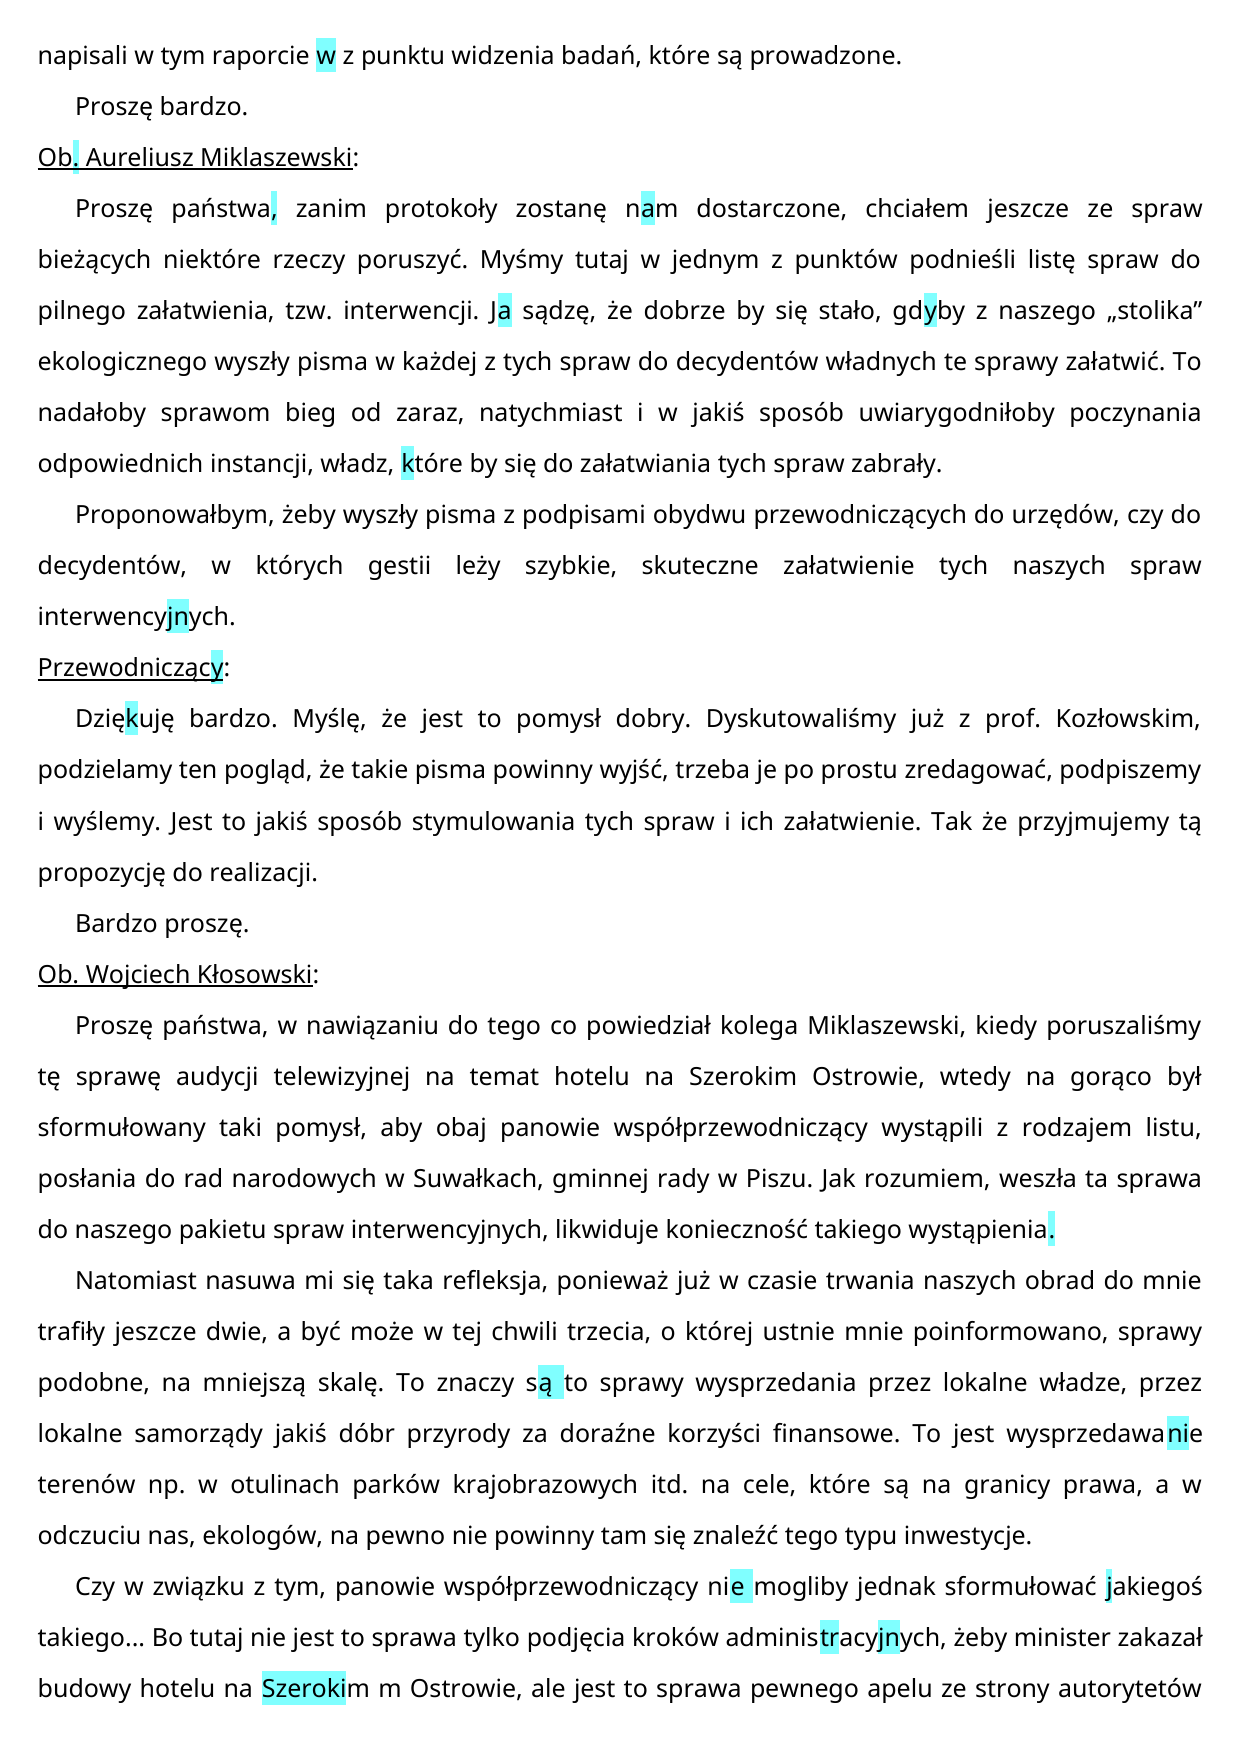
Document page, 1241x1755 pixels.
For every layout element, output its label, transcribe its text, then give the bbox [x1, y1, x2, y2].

text Dziękuję bardzo. Myślę, że jest to pomysł dobry. Dyskutowaliśmy już z prof. Kozłowskim, podzielamy ten pogląd, że takie pisma powinny wyjść, trzeba je po prostu zredagować, podpiszemy i wyślemy. Jest to jakiś sposób stymulowania tych spraw i ich załatwienie. Tak że przyjmujemy tą propozycję do realizacji. [37, 701, 1203, 888]
text Proszę państwa, w nawiązaniu do tego co powiedział kolega Miklaszewski, kiedy poruszaliśmy tę sprawę audycji telewizyjnej na temat hotelu na Szerokim Ostrowie, wtedy na gorąco był sformułowany taki pomysł, aby obaj panowie współprzewodniczący wystąpili z rodzajem listu, posłania do rad narodowych w Suwałkach, gminnej rady w Piszu. Jak rozumiem, weszła ta sprawa do naszego pakietu spraw interwencyjnych, likwiduje konieczność takiego wystąpienia. [37, 1007, 1203, 1246]
text Ob. Aureliusz Miklaszewski: [37, 139, 1203, 174]
text Proszę państwa, zanim protokoły zostanę nam dostarczone, chciałem jeszcze ze spraw bieżących niektóre rzeczy poruszyć. Myśmy tutaj w jednym z punktów podnieśli listę spraw do pilnego załatwienia, tzw. interwencji. Ja sądzę, że dobrze by się stało, gdyby z naszego „stolika” ekologicznego wyszły pisma w każdej z tych spraw do decydentów władnych te sprawy załatwić. To nadałoby sprawom bieg od zaraz, natychmiast i w jakiś sposób uwiarygodniłoby poczynania odpowiednich instancji, władz, które by się do załatwiania tych spraw zabrały. [37, 191, 1203, 480]
text Natomiast nasuwa mi się taka refleksja, ponieważ już w czasie trwania naszych obrad do mnie trafiły jeszcze dwie, a być może w tej chwili trzecia, o której ustnie mnie poinformowano, sprawy podobne, na mniejszą skalę. To znaczy są to sprawy wysprzedania przez lokalne władze, przez lokalne samorządy jakiś dóbr przyrody za doraźne korzyści finansowe. To jest wysprzedawanie terenów np. w otulinach parków krajobrazowych itd. na cele, które są na granicy prawa, a w odczuciu nas, ekologów, na pewno nie powinny tam się znaleźć tego typu inwestycje. [37, 1262, 1203, 1552]
text Czy w związku z tym, panowie współprzewodniczący nie mogliby jednak sformułować jakiegoś takiego... Bo tutaj nie jest to sprawa tylko podjęcia kroków administracyjnych, żeby minister zakazał budowy hotelu na Szerokim m Ostrowie, ale jest to sprawa pewnego apelu ze strony autorytetów [37, 1569, 1203, 1705]
text Bardzo proszę. [37, 905, 1203, 939]
text Przewodniczący: [37, 650, 1203, 684]
text Proszę bardzo. [37, 88, 1203, 123]
text Ob. Wojciech Kłosowski: [37, 956, 1203, 990]
text Proponowałbym, żeby wyszły pisma z podpisami obydwu przewodniczących do urzędów, czy do decydentów, w których gestii leży szybkie, skuteczne załatwienie tych naszych spraw interwencyjnych. [37, 497, 1203, 633]
text napisali w tym raporcie w z punktu widzenia badań, które są prowadzone. [37, 37, 1203, 72]
